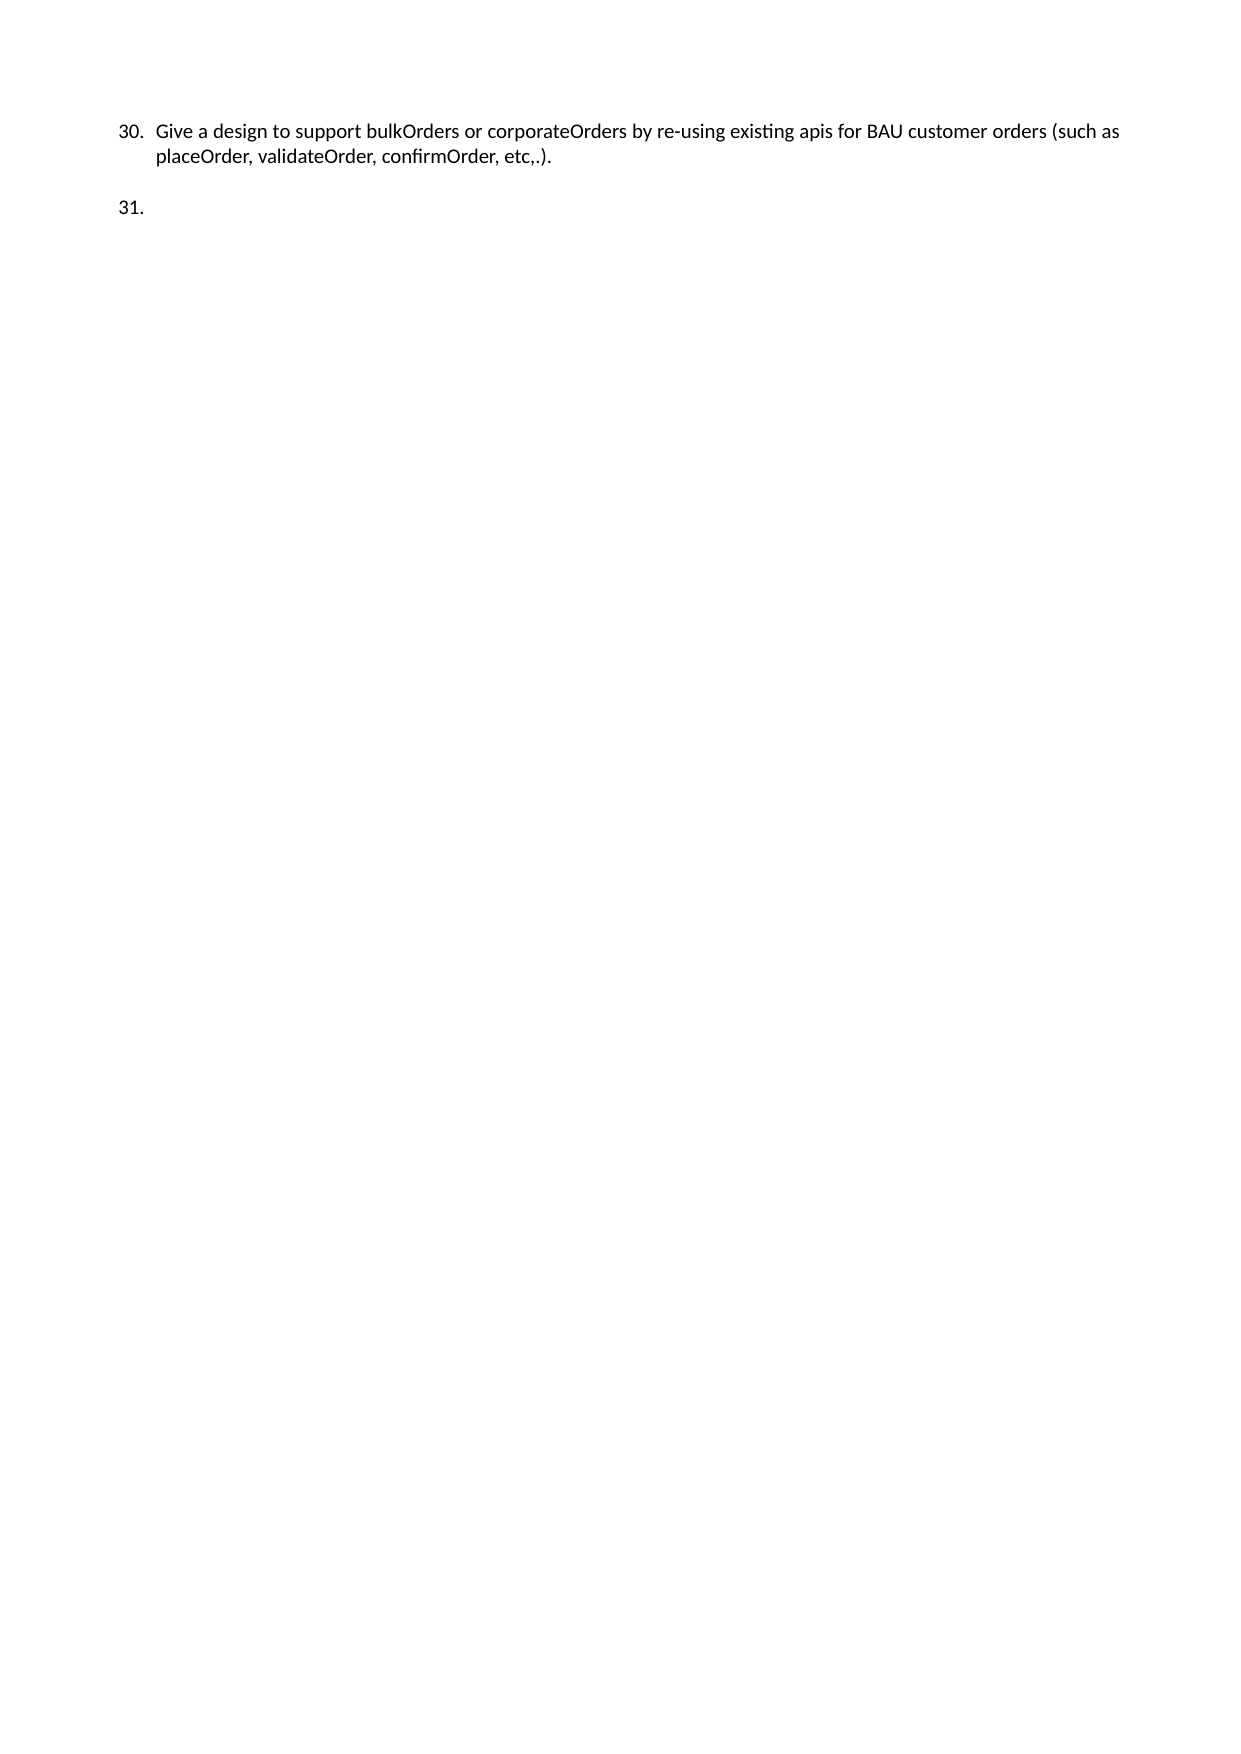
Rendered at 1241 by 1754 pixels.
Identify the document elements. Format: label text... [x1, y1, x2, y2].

list Give a design to support bulkOrders or corporateOrders by re-using existing apis for BAU customer orders (such as placeOrder, validateOrder, confirmOrder, etc,.). [118, 118, 1122, 169]
